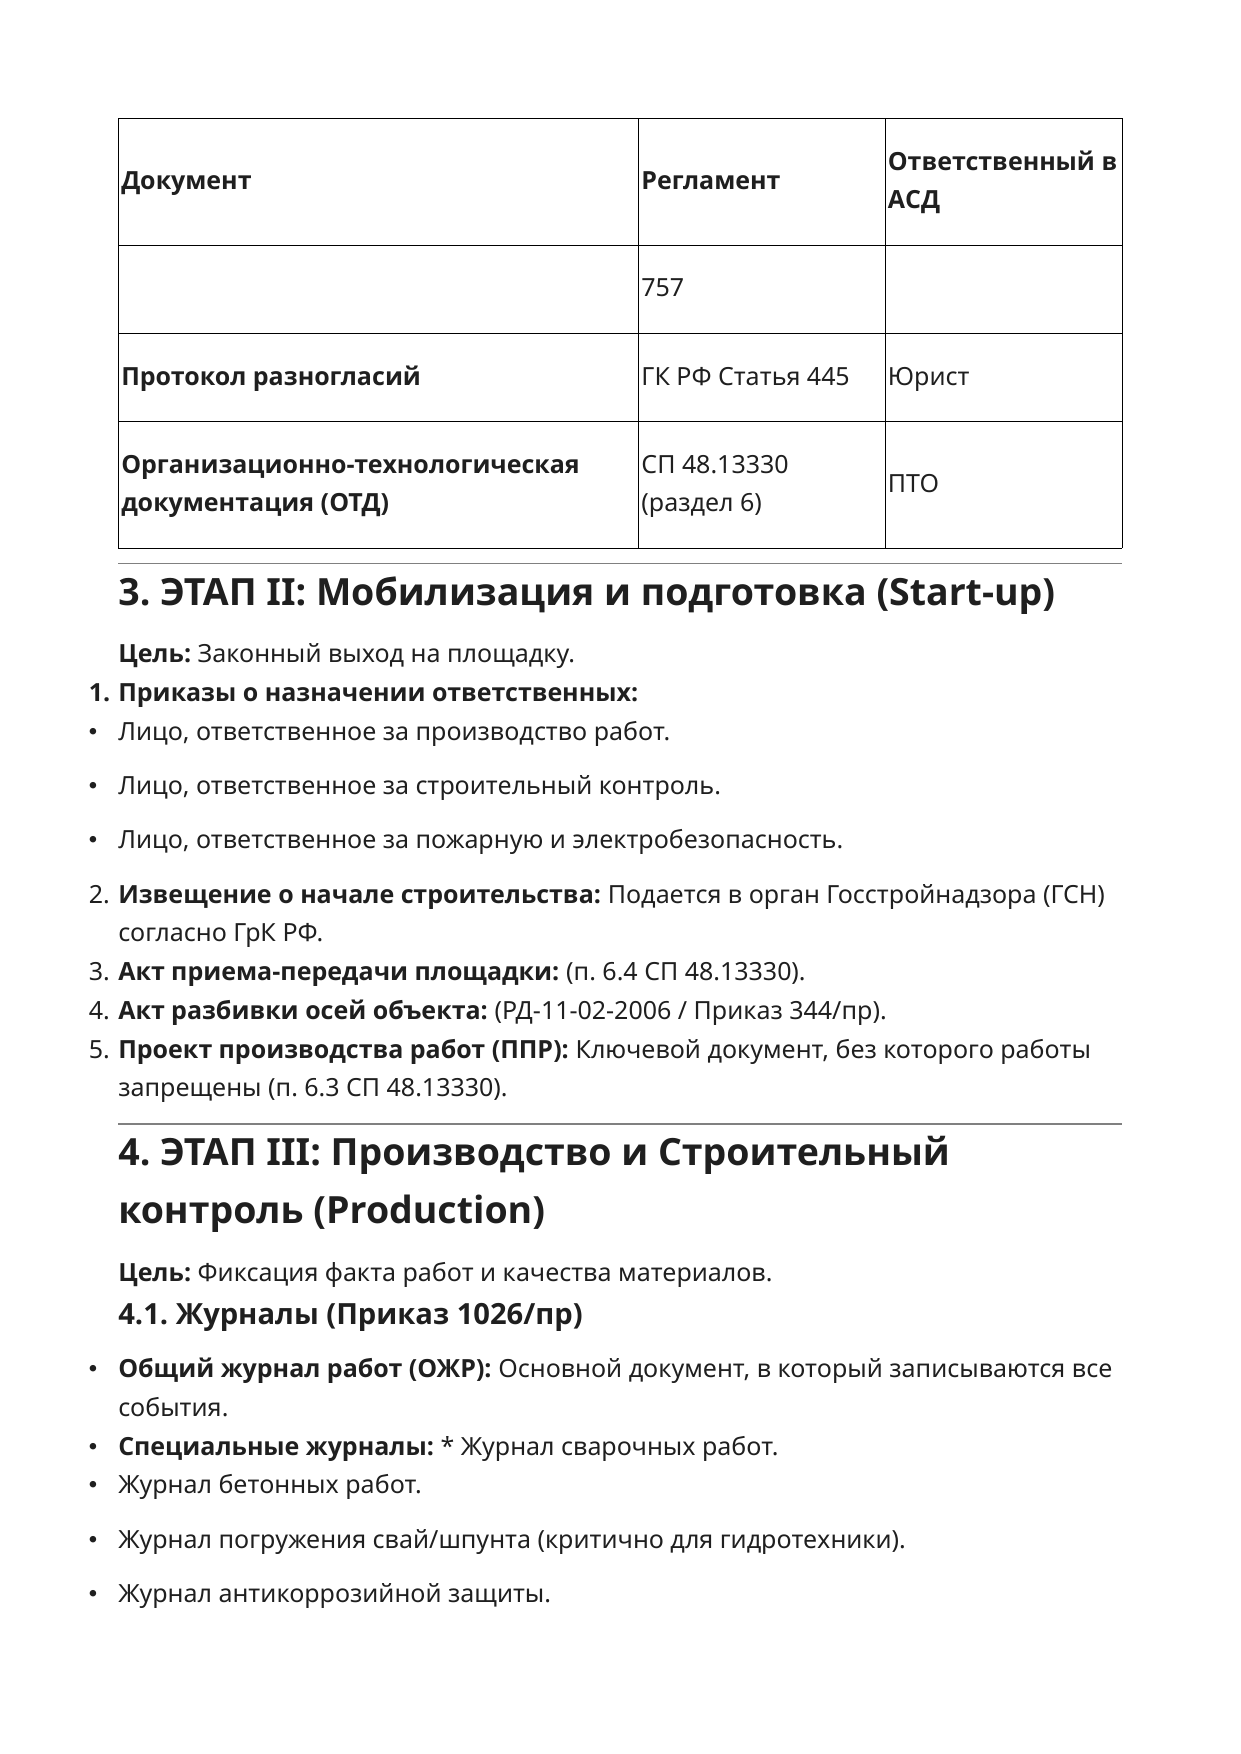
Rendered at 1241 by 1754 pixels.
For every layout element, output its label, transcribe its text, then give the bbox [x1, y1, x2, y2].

table_header Регламент [639, 119, 885, 245]
list Лицо, ответственное за строительный контроль. [118, 768, 1122, 802]
text Цель: Фиксация факта работ и качества материалов. [118, 1254, 1122, 1288]
text Цель: Законный выход на площадку. [118, 636, 1122, 670]
list Лицо, ответственное за производство работ. [118, 713, 1122, 747]
subtitle 4. ЭТАП III: Производство и Строительный контроль (Production) [118, 1126, 1122, 1235]
table_header Документ [119, 119, 638, 245]
table_cell 757 [639, 246, 885, 333]
list Акт разбивки осей объекта: (РД-11-02-2006 / Приказ 344/пр). [118, 993, 1122, 1027]
table_cell [119, 246, 638, 333]
table_cell Юрист [886, 334, 1122, 421]
list Специальные журналы: * Журнал сварочных работ. [118, 1428, 1122, 1462]
table_cell СП 48.13330 (раздел 6) [639, 422, 885, 548]
subtitle 4.1. Журналы (Приказ 1026/пр) [118, 1293, 1122, 1333]
list Акт приема-передачи площадки: (п. 6.4 СП 48.13330). [118, 954, 1122, 988]
list Извещение о начале строительства: Подается в орган Госстройнадзора (ГСН) согласно ГрК РФ. [118, 876, 1122, 949]
table_cell [886, 246, 1122, 333]
table_header Ответственный в АСД [886, 119, 1122, 245]
table_cell ГК РФ Статья 445 [639, 334, 885, 421]
list Общий журнал работ (ОЖР): Основной документ, в который записываются все события. [118, 1351, 1122, 1424]
list Приказы о назначении ответственных: [118, 674, 1122, 708]
list Журнал погружения свай/шпунта (критично для гидротехники). [118, 1522, 1122, 1556]
table_cell Организационно-технологическая документация (ОТД) [119, 422, 638, 548]
table_cell ПТО [886, 422, 1122, 548]
list Журнал антикоррозийной защиты. [118, 1576, 1122, 1610]
list Лицо, ответственное за пожарную и электробезопасность. [118, 822, 1122, 856]
subtitle 3. ЭТАП II: Мобилизация и подготовка (Start-up) [118, 565, 1122, 616]
table_cell Протокол разногласий [119, 334, 638, 421]
list Проект производства работ (ППР): Ключевой документ, без которого работы запрещены (п. 6.3 СП 48.13330). [118, 1031, 1122, 1104]
list Журнал бетонных работ. [118, 1467, 1122, 1501]
